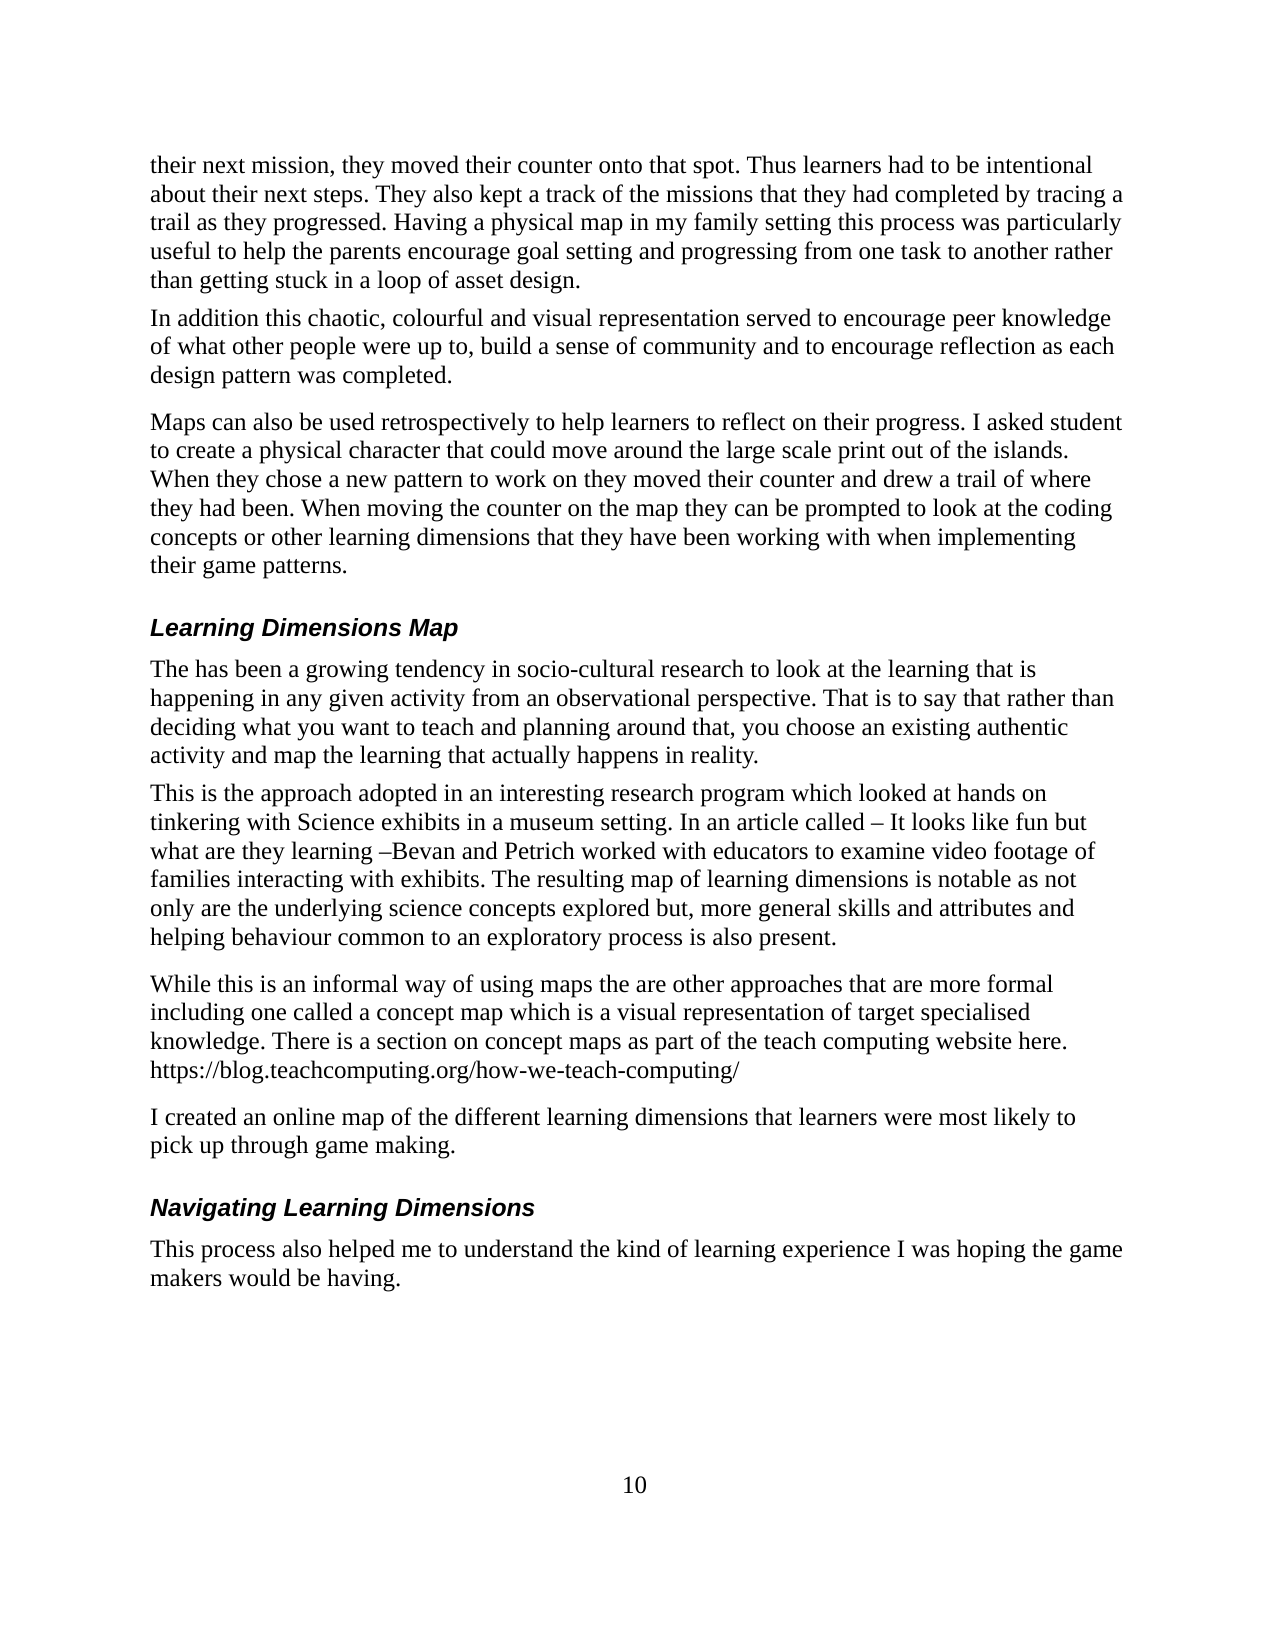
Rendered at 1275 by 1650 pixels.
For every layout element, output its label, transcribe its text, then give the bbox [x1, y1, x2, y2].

text their next mission, they moved their counter onto that spot. Thus learners had to be intentional about their next steps. They also kept a track of the missions that they had completed by tracing a trail as they progressed. Having a physical map in my family setting this process was particularly useful to help the parents encourage goal setting and progressing from one task to another rather than getting stuck in a loop of asset design. [150, 150, 1125, 294]
text This is the approach adopted in an interesting research program which looked at hands on tinkering with Science exhibits in a museum setting. In an article called – It looks like fun but what are they learning –Bevan and Petrich worked with educators to examine video footage of families interacting with exhibits. The resulting map of learning dimensions is notable as not only are the underlying science concepts explored but, more general skills and attributes and helping behaviour common to an exploratory process is also present. [150, 778, 1125, 951]
subtitle Learning Dimensions Map [150, 613, 1125, 642]
text This process also helped me to understand the kind of learning experience I was hoping the game makers would be having. [150, 1234, 1125, 1292]
text While this is an informal way of using maps the are other approaches that are more formal including one called a concept map which is a visual representation of target specialised knowledge. There is a section on concept maps as part of the teach computing website here. https://blog.teachcomputing.org/how-we-teach-computing/ [150, 969, 1125, 1084]
text In addition this chaotic, colourful and visual representation served to encourage peer knowledge of what other people were up to, build a sense of community and to encourage reflection as each design pattern was completed. [150, 303, 1125, 389]
subtitle Navigating Learning Dimensions [150, 1193, 1125, 1222]
text Maps can also be used retrospectively to help learners to reflect on their progress. I asked student to create a physical character that could move around the large scale print out of the islands. When they chose a new pattern to work on they moved their counter and drew a trail of where they had been. When moving the counter on the map they can be prompted to look at the coding concepts or other learning dimensions that they have been working with when implementing their game patterns. [150, 407, 1125, 579]
text I created an online map of the different learning dimensions that learners were most likely to pick up through game making. [150, 1102, 1125, 1159]
text The has been a growing tendency in socio-cultural research to look at the learning that is happening in any given activity from an observational perspective. That is to say that rather than deciding what you want to teach and planning around that, you choose an existing authentic activity and map the learning that actually happens in reality. [150, 654, 1125, 769]
